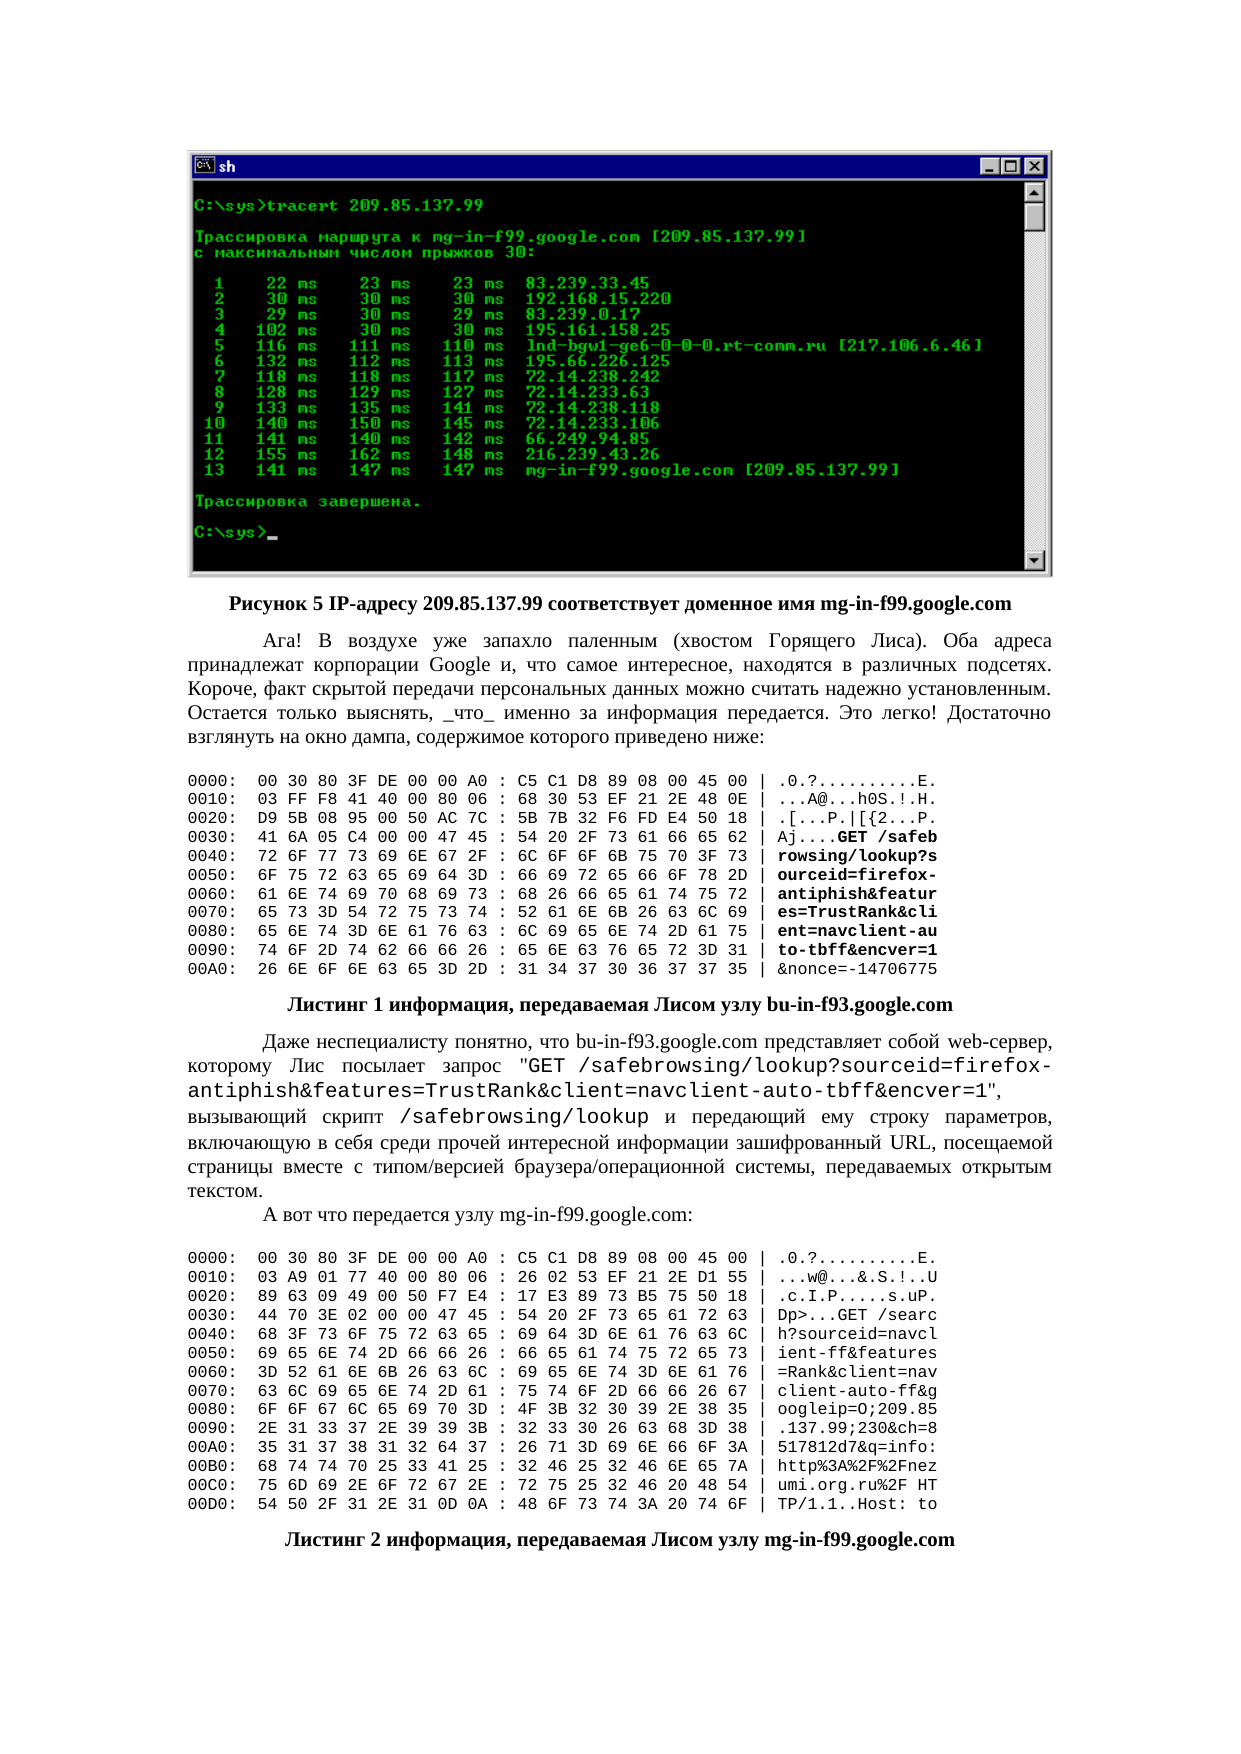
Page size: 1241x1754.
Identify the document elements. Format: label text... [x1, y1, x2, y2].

text 0070: 63 6C 69 65 6E 74 2D 61 : 75 74 6F 2D 66 66 26 67 | client-auto-ff&g [187, 1382, 1053, 1401]
picture [187, 150, 1053, 579]
text 0050: 69 65 6E 74 2D 66 66 26 : 66 65 61 74 75 72 65 73 | ient-ff&features [187, 1344, 1053, 1363]
text 00C0: 75 6D 69 2E 6F 72 67 2E : 72 75 25 32 46 20 48 54 | umi.org.ru%2F HT [187, 1476, 1053, 1495]
text Даже неспециалисту понятно, что bu-in-f93.google.com представляет собой web-сервер, которому Лис посылает запрос "GET /safebrowsing/lookup?sourceid=firefox-antiphish&features=TrustRank&client=navclient-auto-tbff&encver=1", вызывающий скрипт /safebrowsing/lookup и передающий ему строку параметров, включающую в себя среди прочей интересной информации зашифрованный URL, посещаемой страницы вместе с типом/версией браузера/операционной системы, передаваемых открытым текстом. [187, 1028, 1053, 1202]
text 0000: 00 30 80 3F DE 00 00 A0 : C5 C1 D8 89 08 00 45 00 | .0.?..........E. [187, 772, 1053, 791]
text 00D0: 54 50 2F 31 2E 31 0D 0A : 48 6F 73 74 3A 20 74 6F | TP/1.1..Host: to [187, 1495, 1053, 1514]
text 00A0: 35 31 37 38 31 32 64 37 : 26 71 3D 69 6E 66 6F 3A | 517812d7&q=info: [187, 1439, 1053, 1457]
text 0060: 61 6E 74 69 70 68 69 73 : 68 26 66 65 61 74 75 72 | antiphish&featur [187, 885, 1053, 904]
text 0040: 68 3F 73 6F 75 72 63 65 : 69 64 3D 6E 61 76 63 6C | h?sourceid=navcl [187, 1326, 1053, 1344]
text 0090: 2E 31 33 37 2E 39 39 3B : 32 33 30 26 63 68 3D 38 | .137.99;230&ch=8 [187, 1420, 1053, 1439]
text 00A0: 26 6E 6F 6E 63 65 3D 2D : 31 34 37 30 36 37 37 35 | &nonce=-14706775 [187, 961, 1053, 979]
text А вот что передается узлу mg-in-f99.google.com: [187, 1202, 1053, 1226]
text 0000: 00 30 80 3F DE 00 00 A0 : C5 C1 D8 89 08 00 45 00 | .0.?..........E. [187, 1250, 1053, 1269]
text 0020: D9 5B 08 95 00 50 AC 7C : 5B 7B 32 F6 FD E4 50 18 | .[...P.|[{2...P. [187, 810, 1053, 829]
text Листинг 1 информация, передаваемая Лисом узлу bu-in-f93.google.com [187, 992, 1053, 1016]
text 0080: 6F 6F 67 6C 65 69 70 3D : 4F 3B 32 30 39 2E 38 35 | oogleip=O;209.85 [187, 1401, 1053, 1420]
text 0050: 6F 75 72 63 65 69 64 3D : 66 69 72 65 66 6F 78 2D | ourceid=firefox- [187, 866, 1053, 885]
text 0030: 44 70 3E 02 00 00 47 45 : 54 20 2F 73 65 61 72 63 | Dp>...GET /searc [187, 1307, 1053, 1326]
text 0030: 41 6A 05 C4 00 00 47 45 : 54 20 2F 73 61 66 65 62 | Aj....GET /safeb [187, 829, 1053, 847]
text 0060: 3D 52 61 6E 6B 26 63 6C : 69 65 6E 74 3D 6E 61 76 | =Rank&client=nav [187, 1363, 1053, 1382]
text 0040: 72 6F 77 73 69 6E 67 2F : 6C 6F 6F 6B 75 70 3F 73 | rowsing/lookup?s [187, 847, 1053, 866]
text 0090: 74 6F 2D 74 62 66 66 26 : 65 6E 63 76 65 72 3D 31 | to-tbff&encver=1 [187, 942, 1053, 961]
text Рисунок 5 IP-адресу 209.85.137.99 соответствует доменное имя mg-in-f99.google.com [187, 591, 1053, 615]
text 0010: 03 A9 01 77 40 00 80 06 : 26 02 53 EF 21 2E D1 55 | ...w@...&.S.!..U [187, 1269, 1053, 1288]
text Листинг 2 информация, передаваемая Лисом узлу mg-in-f99.google.com [187, 1527, 1053, 1551]
text 00B0: 68 74 74 70 25 33 41 25 : 32 46 25 32 46 6E 65 7A | http%3A%2F%2Fnez [187, 1457, 1053, 1476]
text 0020: 89 63 09 49 00 50 F7 E4 : 17 E3 89 73 B5 75 50 18 | .c.I.P.....s.uP. [187, 1288, 1053, 1307]
text Ага! В воздухе уже запахло паленным (хвостом Горящего Лиса). Оба адреса принадлежат корпорации Google и, что самое интересное, находятся в различных подсетях. Короче, факт скрытой передачи персональных данных можно считать надежно установленным. Остается только выяснять, _что_ именно за информация передается. Это легко! Достаточно взглянуть на окно дампа, содержимое которого приведено ниже: [187, 628, 1053, 748]
text 0070: 65 73 3D 54 72 75 73 74 : 52 61 6E 6B 26 63 6C 69 | es=TrustRank&cli [187, 904, 1053, 923]
text 0010: 03 FF F8 41 40 00 80 06 : 68 30 53 EF 21 2E 48 0E | ...A@...h0S.!.H. [187, 791, 1053, 810]
text 0080: 65 6E 74 3D 6E 61 76 63 : 6C 69 65 6E 74 2D 61 75 | ent=navclient-au [187, 923, 1053, 942]
